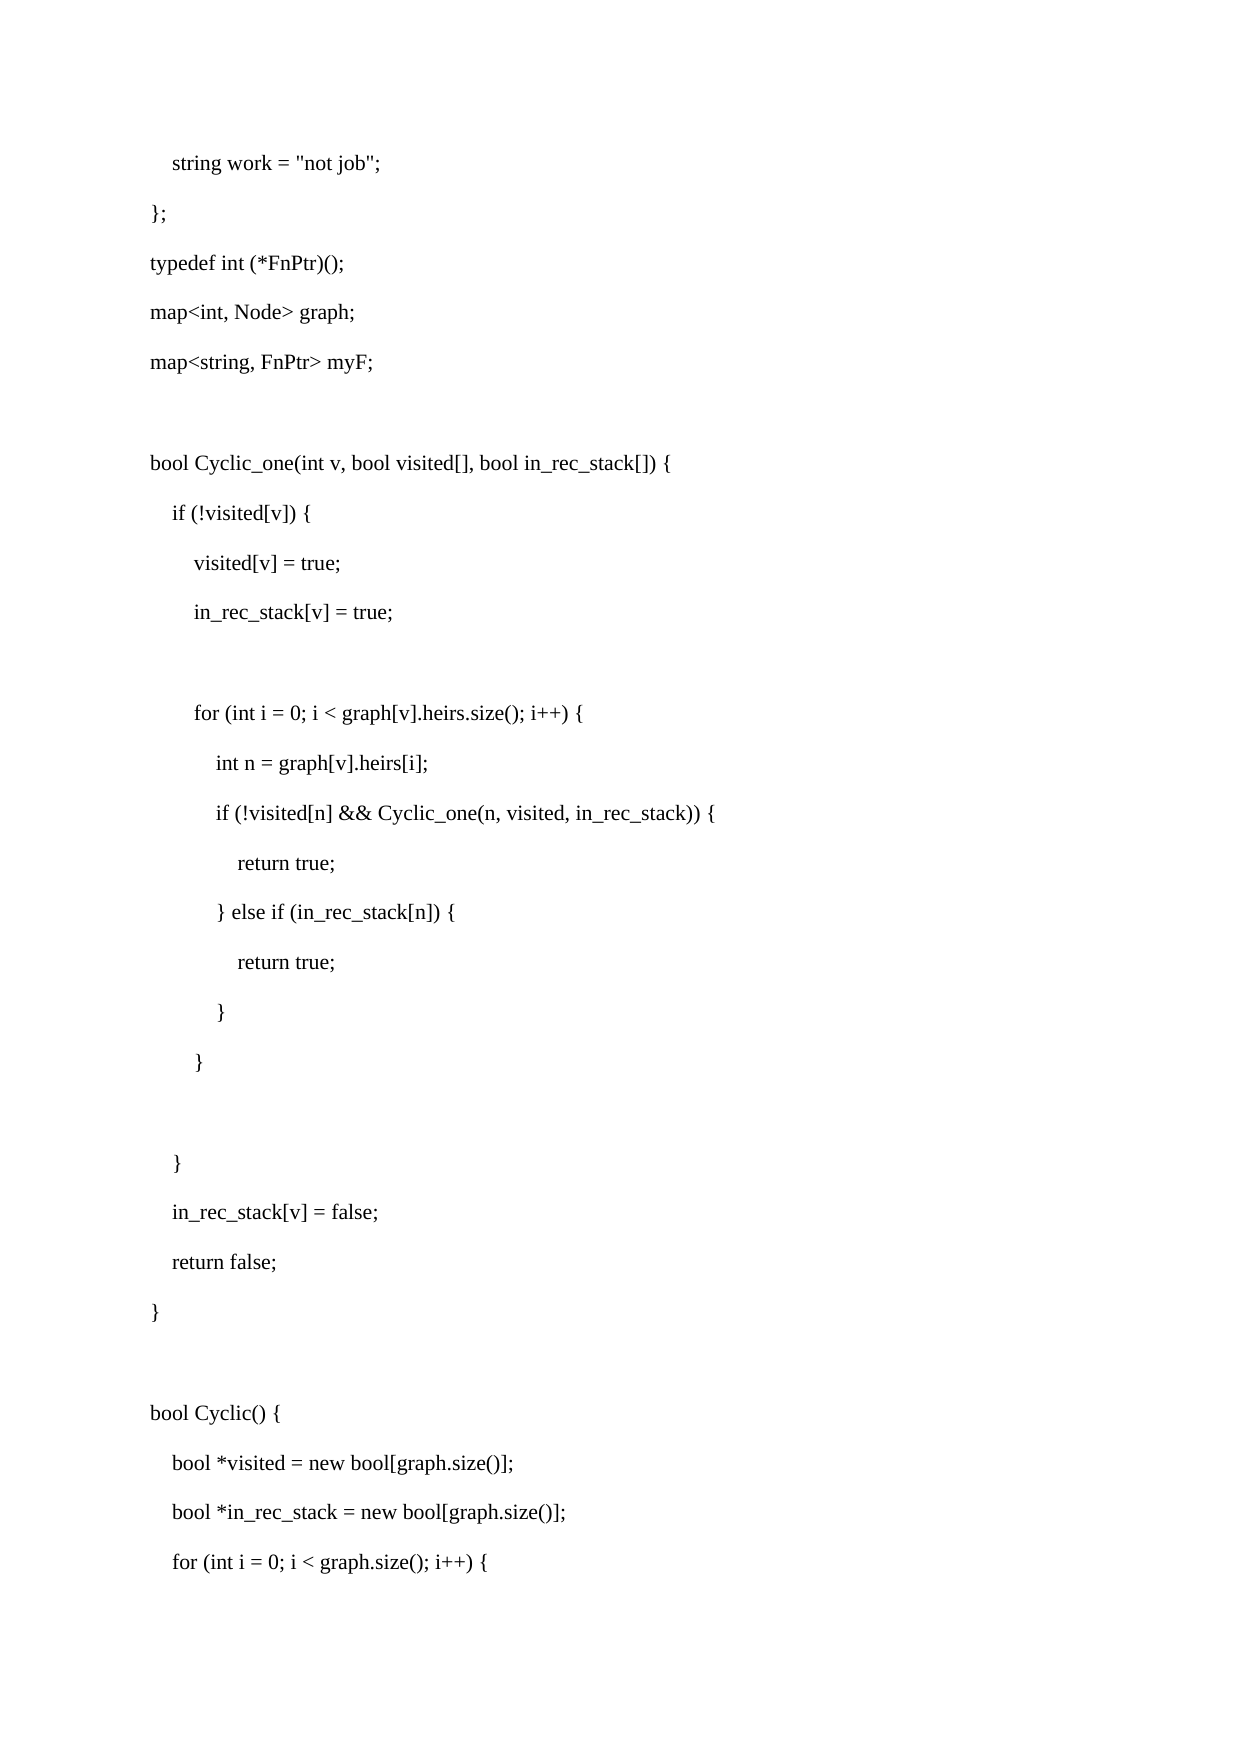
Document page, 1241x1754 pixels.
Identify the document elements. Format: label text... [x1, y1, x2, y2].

text }; [150, 200, 1072, 225]
text } [150, 1299, 1072, 1324]
text in_rec_stack[v] = true; [150, 599, 1072, 624]
text int n = graph[v].heirs[i]; [150, 750, 1072, 775]
text bool *visited = new bool[graph.size()]; [150, 1449, 1072, 1475]
text in_rec_stack[v] = false; [150, 1199, 1072, 1224]
text bool Cyclic_one(int v, bool visited[], bool in_rec_stack[]) { [150, 450, 1072, 475]
text return true; [150, 949, 1072, 974]
text if (!visited[n] && Cyclic_one(n, visited, in_rec_stack)) { [150, 800, 1072, 825]
text bool *in_rec_stack = new bool[graph.size()]; [150, 1499, 1072, 1524]
text return true; [150, 849, 1072, 875]
text map<int, Node> graph; [150, 299, 1072, 324]
text } [150, 1149, 1072, 1175]
text string work = "not job"; [150, 150, 1072, 175]
text typedef int (*FnPtr)(); [150, 249, 1072, 275]
text visited[v] = true; [150, 549, 1072, 575]
text } [150, 999, 1072, 1024]
text if (!visited[v]) { [150, 500, 1072, 525]
text return false; [150, 1249, 1072, 1274]
text for (int i = 0; i < graph.size(); i++) { [150, 1549, 1072, 1574]
text } [150, 1049, 1072, 1074]
text map<string, FnPtr> myF; [150, 349, 1072, 374]
text } else if (in_rec_stack[n]) { [150, 899, 1072, 924]
text bool Cyclic() { [150, 1400, 1072, 1425]
text for (int i = 0; i < graph[v].heirs.size(); i++) { [150, 700, 1072, 725]
